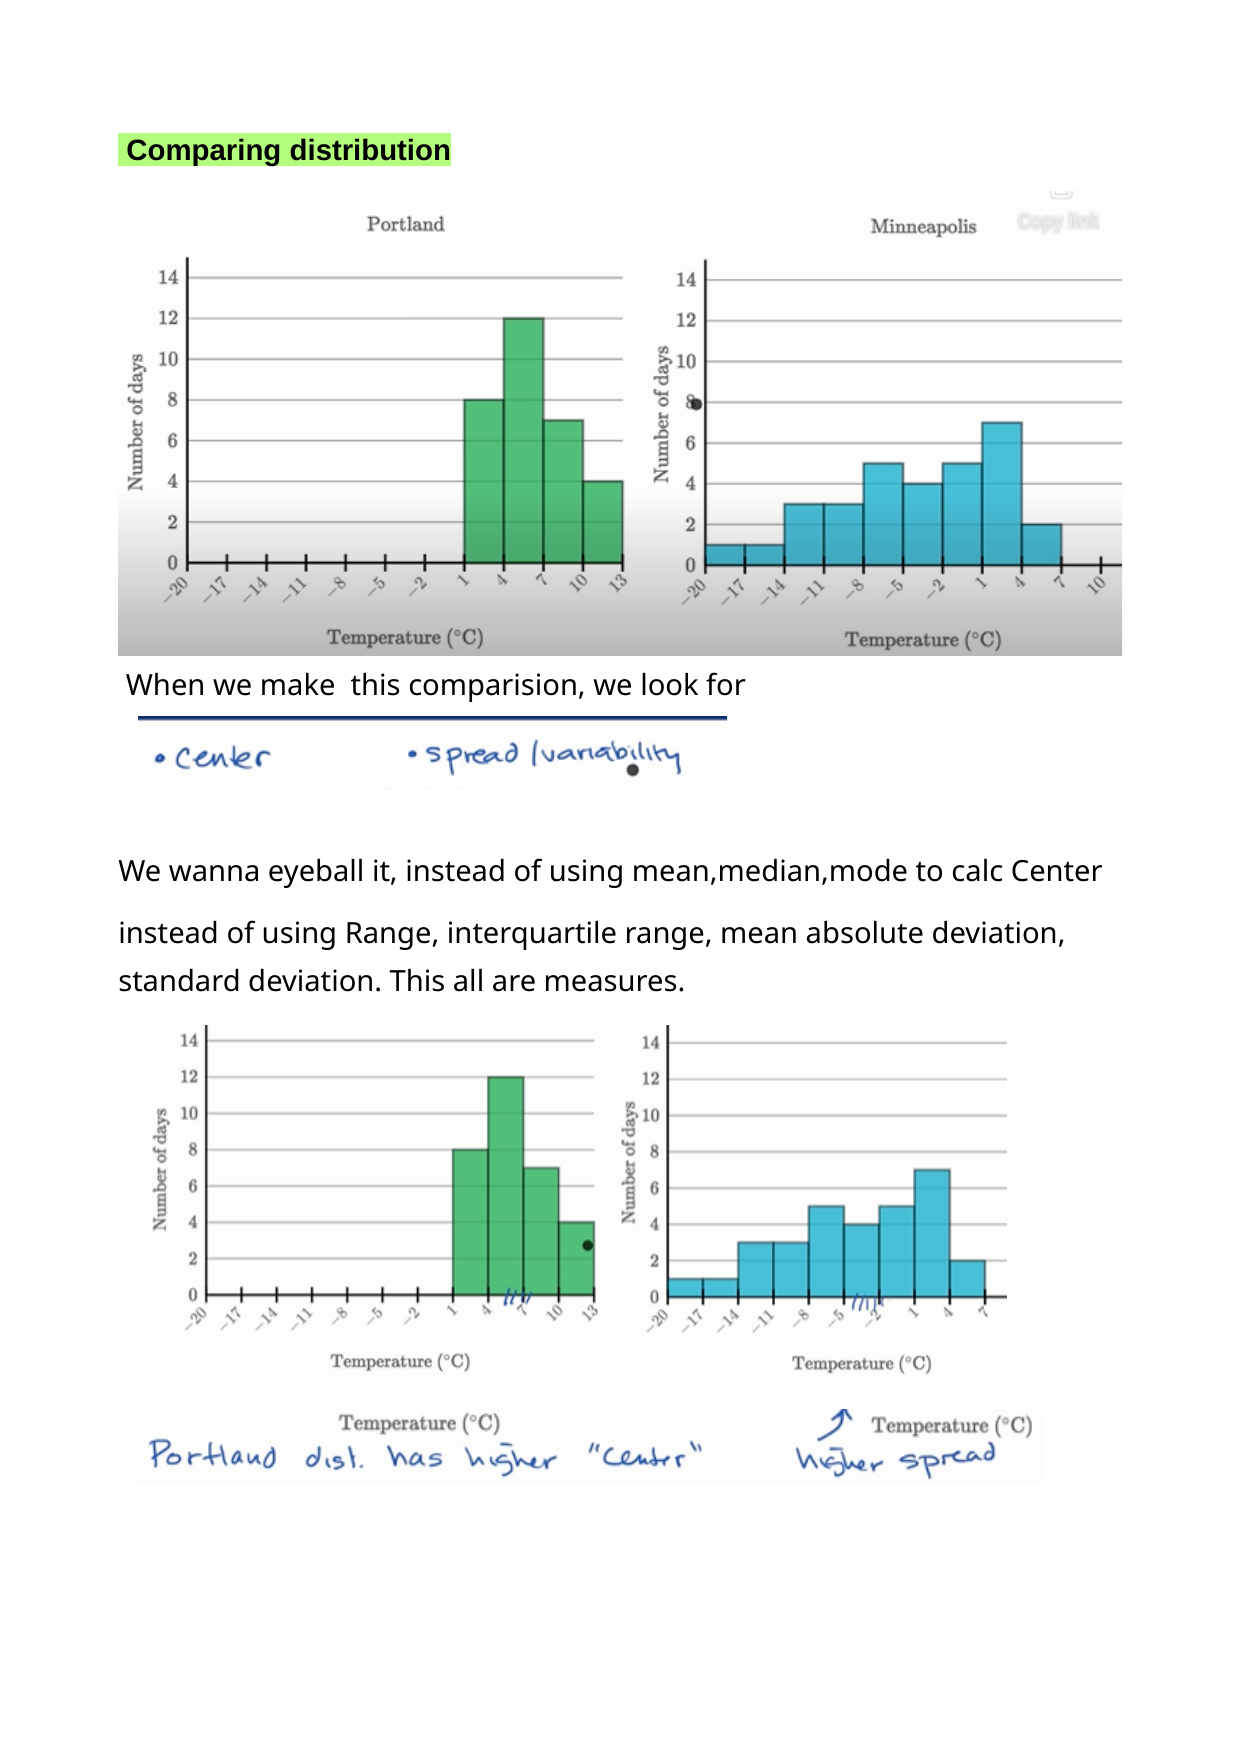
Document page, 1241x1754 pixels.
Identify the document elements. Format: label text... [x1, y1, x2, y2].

text When we make this comparision, we look for [118, 656, 1122, 703]
text We wanna eyeball it, instead of using mean,median,mode to calc Center [118, 850, 1122, 890]
text [118, 179, 1122, 191]
subtitle Comparing distribution [451, 133, 1122, 166]
text instead of using Range, interquartile range, mean absolute deviation, standard deviation. This all are measures. [118, 912, 1122, 1000]
picture [118, 191, 1123, 656]
picture [138, 716, 728, 790]
picture [129, 1409, 1046, 1484]
picture [143, 1025, 1007, 1390]
